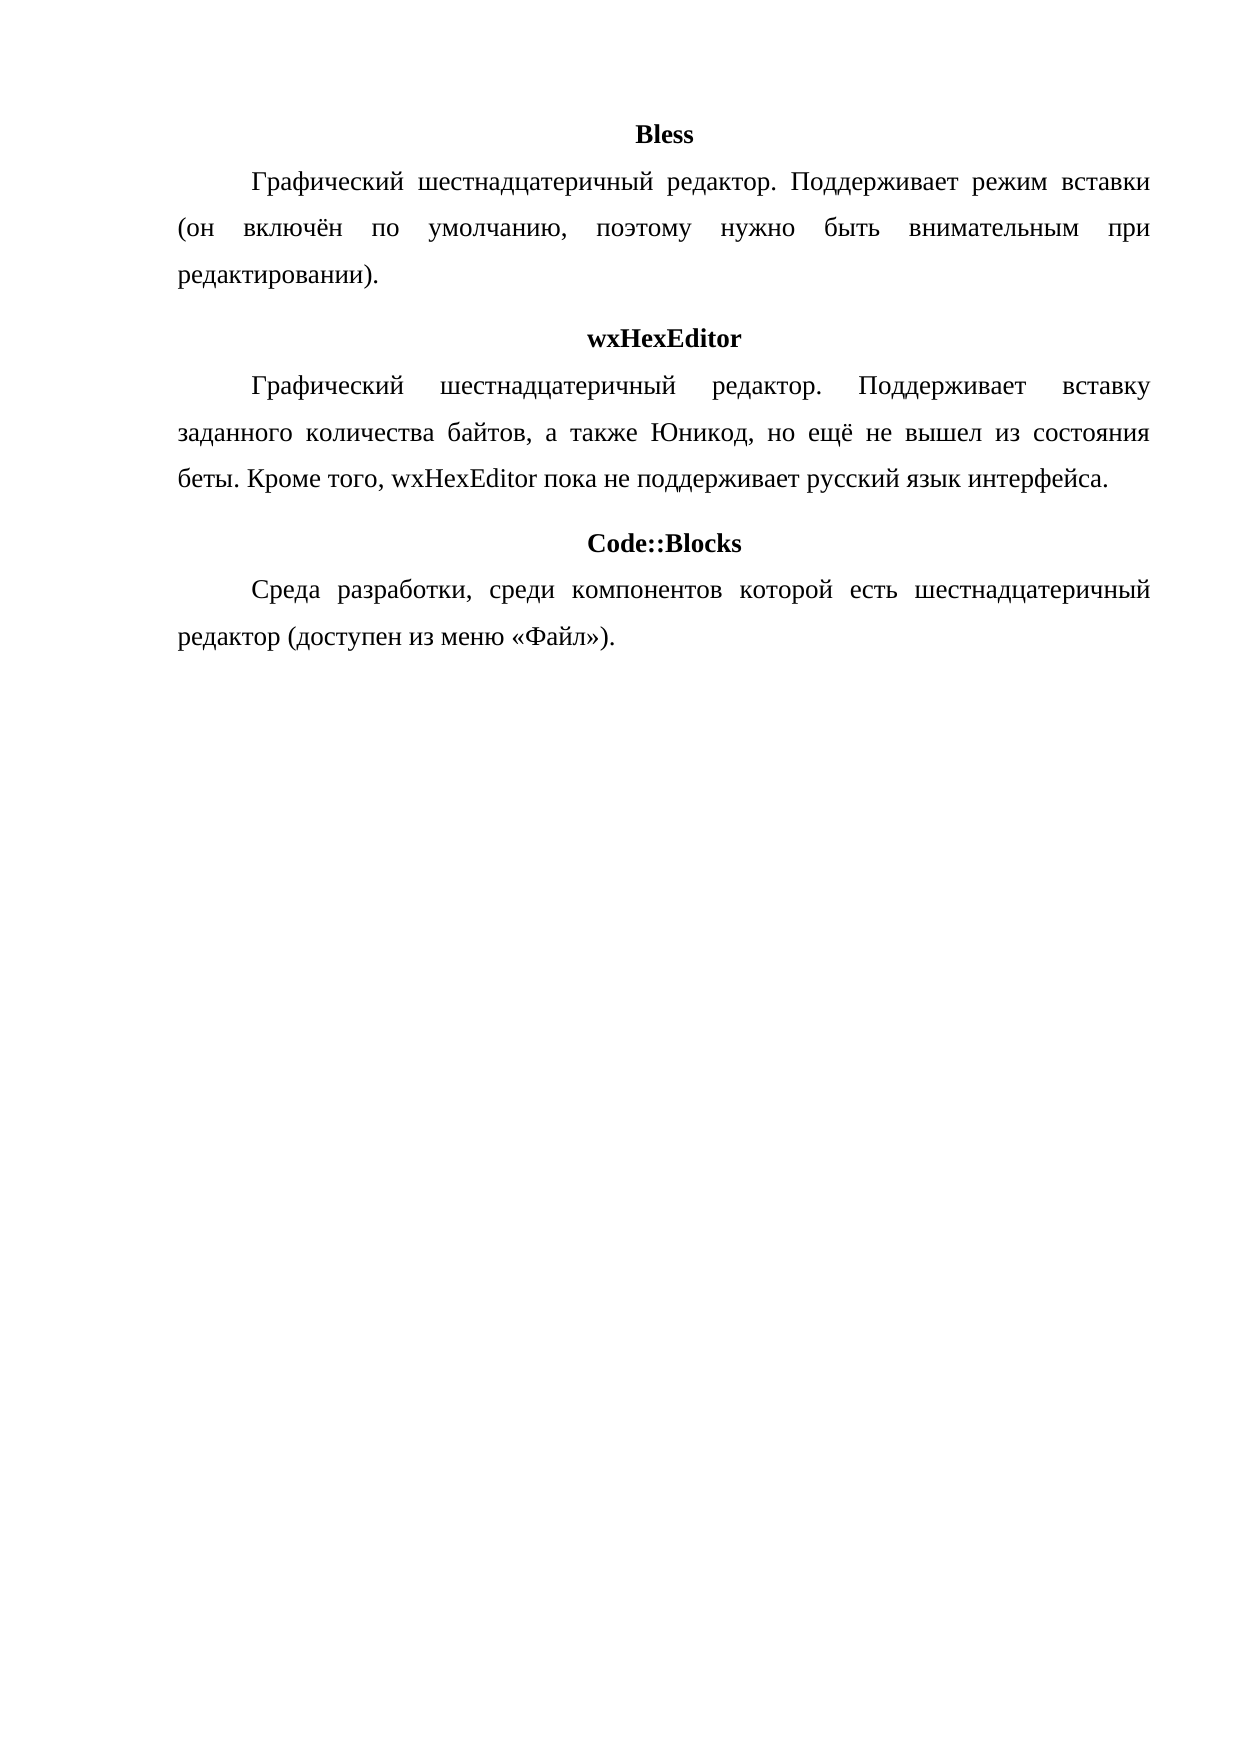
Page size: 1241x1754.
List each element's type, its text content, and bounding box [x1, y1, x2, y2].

text Среда разработки, среди компонентов которой есть шестнадцатеричный редактор (доступен из меню «Файл»). [177, 573, 1152, 651]
text Графический шестнадцатеричный редактор. Поддерживает вставку заданного количества байтов, а также Юникод, но ещё не вышел из состояния беты. Кроме того, wxHexEditor пока не поддерживает русский язык интерфейса. [177, 369, 1152, 494]
text Графический шестнадцатеричный редактор. Поддерживает режим вставки (он включён по умолчанию, поэтому нужно быть внимательным при редактировании). [177, 165, 1152, 289]
subtitle Bless [177, 118, 1152, 149]
subtitle Code::Blocks [177, 527, 1152, 558]
subtitle wxHexEditor [177, 322, 1152, 354]
